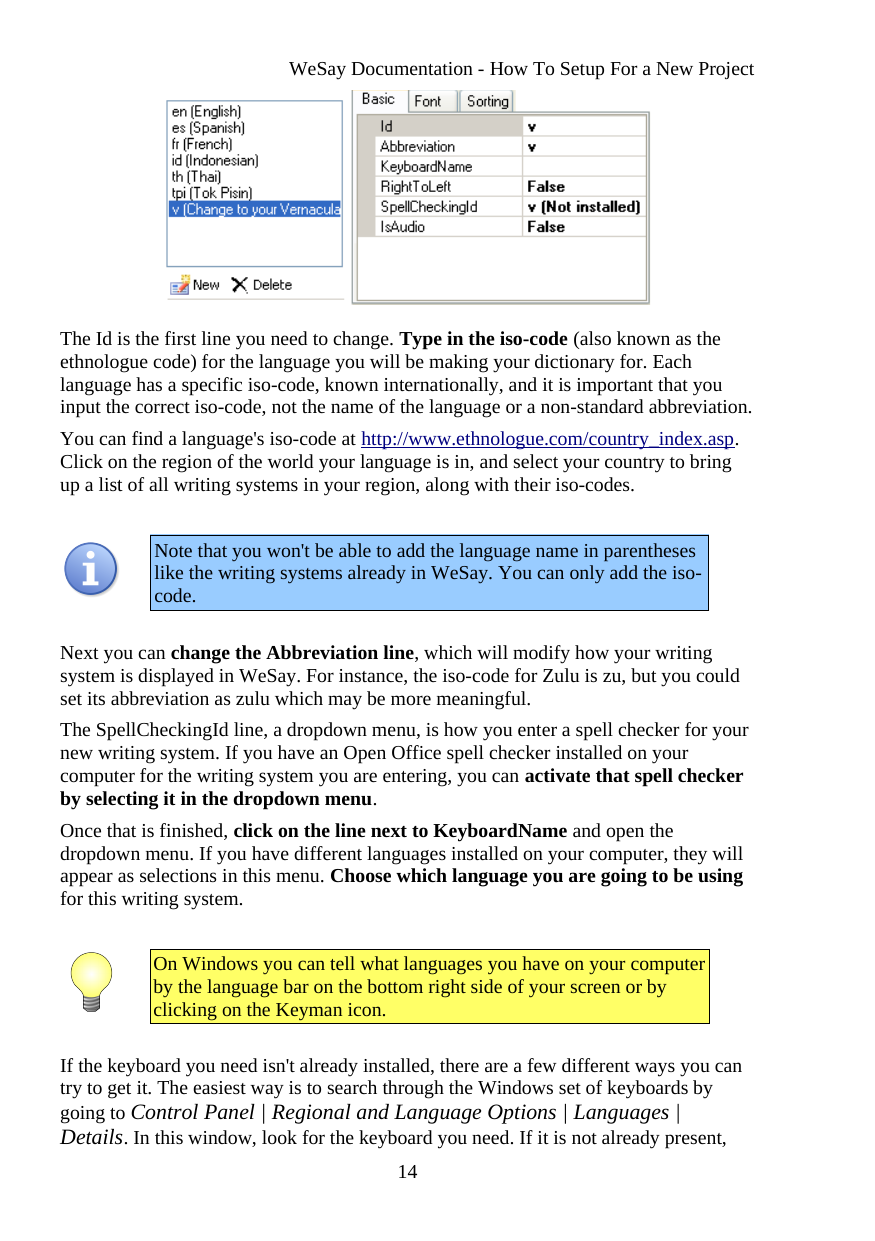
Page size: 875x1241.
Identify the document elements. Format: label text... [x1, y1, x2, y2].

text The SpellCheckingId line, a dropdown menu, is how you enter a spell checker for your new writing system. If you have an Open Office spell checker installed on your computer for the writing system you are entering, you can activate that spell checker by selecting it in the dropdown menu. [60, 718, 754, 810]
text If the keyboard you need isn't already installed, there are a few different ways you can try to get it. The easiest way is to search through the Windows set of keyboards by going to Control Panel | Regional and Language Options | Languages | Details. In this window, look for the keyboard you need. If it is not already present, [60, 1053, 754, 1149]
picture [60, 538, 121, 599]
text You can find a language's iso-code at http://www.ethnologue.com/country_index.asp. Click on the region of the world your language is in, and select your country to bring up a list of all writing systems in your region, along with their iso-codes. [60, 427, 754, 496]
text Once that is finished, click on the line next to KeyboardName and open the dropdown menu. If you have different languages installed on your computer, they will appear as selections in this menu. Choose which language you are going to be using for this writing system. [60, 819, 754, 910]
picture [164, 90, 651, 305]
text On Windows you can tell what languages you have on your computer by the language bar on the bottom right side of your screen or by clicking on the Keyman icon. [151, 950, 709, 1023]
picture [60, 952, 121, 1012]
text Note that you won't be able to add the language name in parentheses like the writing systems already in WeSay. You can only add the iso-code. [151, 536, 708, 610]
text Next you can change the Abbreviation line, which will modify how your writing system is displayed in WeSay. For instance, the iso-code for Zulu is zu, but you could set its abbreviation as zulu which may be more meaningful. [60, 641, 754, 709]
text The Id is the first line you need to change. Type in the iso-code (also known as the ethnologue code) for the language you will be making your dictionary for. Each language has a specific iso-code, known internationally, and it is important that you input the correct iso-code, not the name of the language or a non-standard abbreviation. [60, 90, 754, 418]
